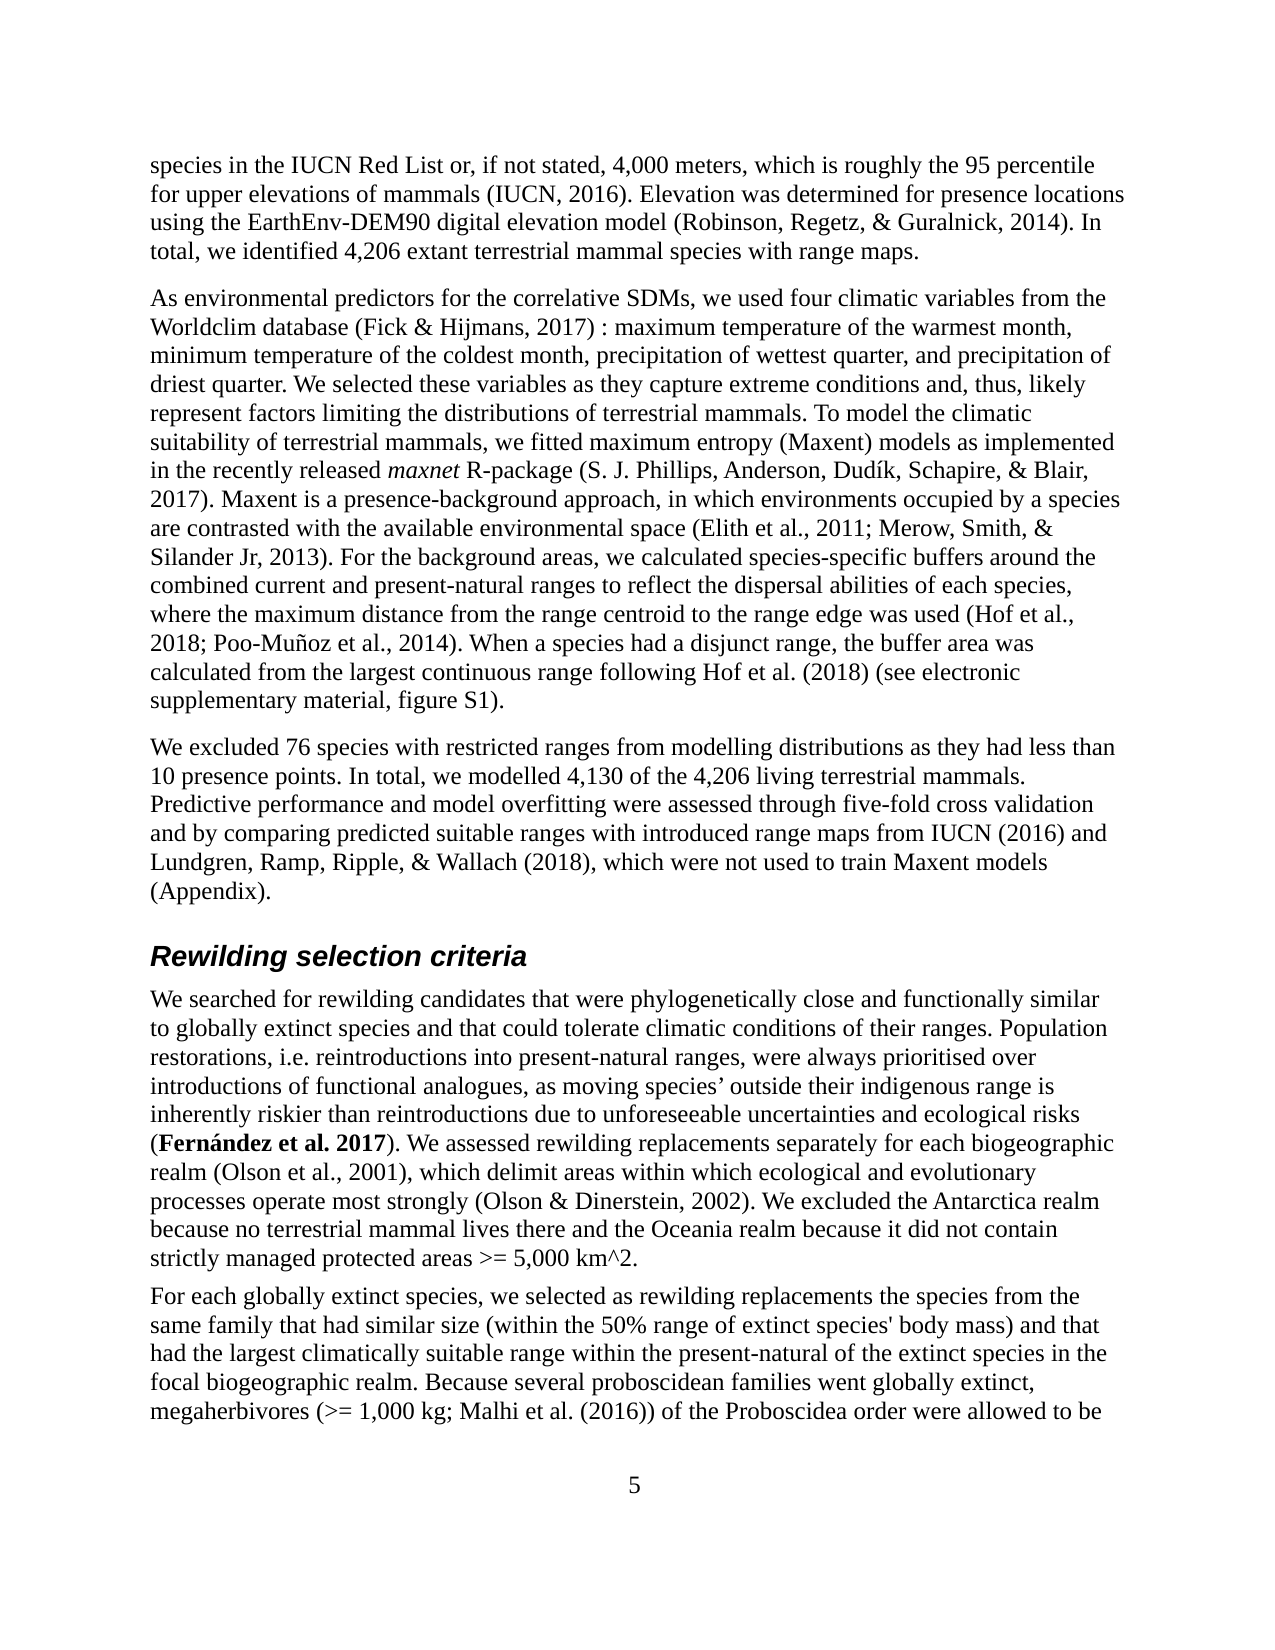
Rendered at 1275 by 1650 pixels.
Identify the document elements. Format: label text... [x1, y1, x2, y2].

text For each globally extinct species, we selected as rewilding replacements the species from the same family that had similar size (within the 50% range of extinct species' body mass) and that had the largest climatically suitable range within the present-natural of the extinct species in the focal biogeographic realm. Because several proboscidean families went globally extinct, megaherbivores (>= 1,000 kg; Malhi et al. (2016)) of the Proboscidea order were allowed to be [150, 1281, 1125, 1425]
subtitle Rewilding selection criteria [150, 938, 1125, 972]
text We excluded 76 species with restricted ranges from modelling distributions as they had less than 10 presence points. In total, we modelled 4,130 of the 4,206 living terrestrial mammals. Predictive performance and model overfitting were assessed through five-fold cross validation and by comparing predicted suitable ranges with introduced range maps from IUCN (2016) and Lundgren, Ramp, Ripple, & Wallach (2018), which were not used to train Maxent models (Appendix). [150, 732, 1125, 904]
text As environmental predictors for the correlative SDMs, we used four climatic variables from the Worldclim database (Fick & Hijmans, 2017) : maximum temperature of the warmest month, minimum temperature of the coldest month, precipitation of wettest quarter, and precipitation of driest quarter. We selected these variables as they capture extreme conditions and, thus, likely represent factors limiting the distributions of terrestrial mammals. To model the climatic suitability of terrestrial mammals, we fitted maximum entropy (Maxent) models as implemented in the recently released maxnet R-package (S. J. Phillips, Anderson, Dudík, Schapire, & Blair, 2017). Maxent is a presence-background approach, in which environments occupied by a species are contrasted with the available environmental space (Elith et al., 2011; Merow, Smith, & Silander Jr, 2013). For the background areas, we calculated species-specific buffers around the combined current and present-natural ranges to reflect the dispersal abilities of each species, where the maximum distance from the range centroid to the range edge was used (Hof et al., 2018; Poo-Muñoz et al., 2014). When a species had a disjunct range, the buffer area was calculated from the largest continuous range following Hof et al. (2018) (see electronic supplementary material, figure S1). [150, 283, 1125, 714]
text species in the IUCN Red List or, if not stated, 4,000 meters, which is roughly the 95 percentile for upper elevations of mammals (IUCN, 2016). Elevation was determined for presence locations using the EarthEnv-DEM90 digital elevation model (Robinson, Regetz, & Guralnick, 2014). In total, we identified 4,206 extant terrestrial mammal species with range maps. [150, 150, 1125, 265]
text We searched for rewilding candidates that were phylogenetically close and functionally similar to globally extinct species and that could tolerate climatic conditions of their ranges. Population restorations, i.e. reintroductions into present-natural ranges, were always prioritised over introductions of functional analogues, as moving species’ outside their indigenous range is inherently riskier than reintroductions due to unforeseeable uncertainties and ecological risks (Fernández et al. 2017). We assessed rewilding replacements separately for each biogeographic realm (Olson et al., 2001), which delimit areas within which ecological and evolutionary processes operate most strongly (Olson & Dinerstein, 2002). We excluded the Antarctica realm because no terrestrial mammal lives there and the Oceania realm because it did not contain strictly managed protected areas >= 5,000 km^2. [150, 984, 1125, 1272]
